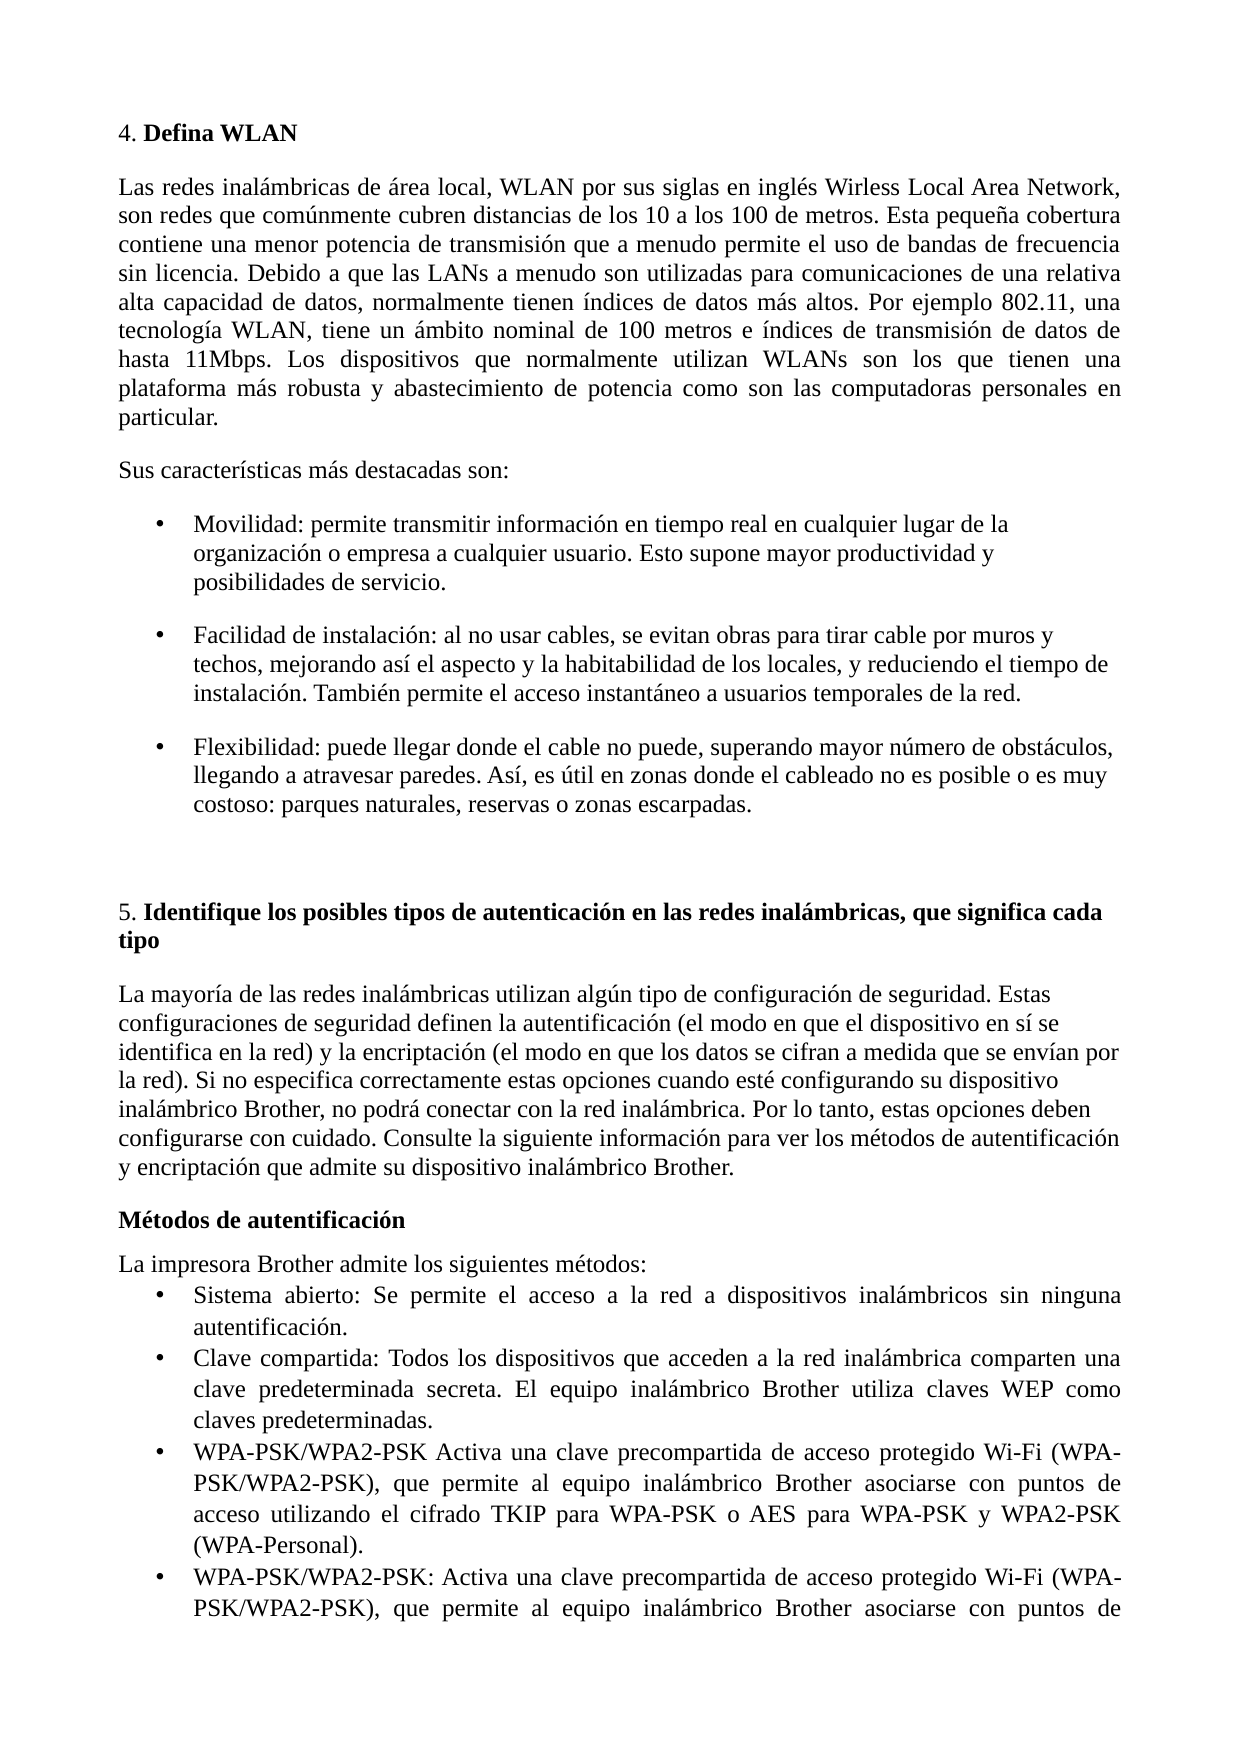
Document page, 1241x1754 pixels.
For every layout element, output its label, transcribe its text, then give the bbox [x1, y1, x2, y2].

list Facilidad de instalación: al no usar cables, se evitan obras para tirar cable por muros y techos, mejorando así el aspecto y la habitabilidad de los locales, y reduciendo el tiempo de instalación. También permite el acceso instantáneo a usuarios temporales de la red. [156, 621, 1122, 707]
list 5. Identifique los posibles tipos de autenticación en las redes inalámbricas, que significa cada tipo [118, 897, 1122, 954]
list Clave compartida: Todos los dispositivos que acceden a la red inalámbrica comparten una clave predeterminada secreta. El equipo inalámbrico Brother utiliza claves WEP como claves predeterminadas. [156, 1341, 1122, 1434]
list WPA-PSK/WPA2-PSK: Activa una clave precompartida de acceso protegido Wi-Fi (WPA-PSK/WPA2-PSK), que permite al equipo inalámbrico Brother asociarse con puntos de [156, 1559, 1122, 1622]
list Flexibilidad: puede llegar donde el cable no puede, superando mayor número de obstáculos, llegando a atravesar paredes. Así, es útil en zonas donde el cableado no es posible o es muy costoso: parques naturales, reservas o zonas escarpadas. [156, 732, 1122, 818]
subtitle Métodos de autentificación [118, 1206, 1122, 1234]
text La mayoría de las redes inalámbricas utilizan algún tipo de configuración de seguridad. Estas configuraciones de seguridad definen la autentificación (el modo en que el dispositivo en sí se identifica en la red) y la encriptación (el modo en que los datos se cifran a medida que se envían por la red). Si no especifica correctamente estas opciones cuando esté configurando su dispositivo inalámbrico Brother, no podrá conectar con la red inalámbrica. Por lo tanto, estas opciones deben configurarse con cuidado. Consulte la siguiente información para ver los métodos de autentificación y encriptación que admite su dispositivo inalámbrico Brother. [118, 979, 1122, 1181]
list Sus características más destacadas son: [118, 456, 1122, 484]
list 4. Defina WLAN [118, 118, 1122, 147]
list Sistema abierto: Se permite el acceso a la red a dispositivos inalámbricos sin ninguna autentificación. [156, 1278, 1122, 1341]
text La impresora Brother admite los siguientes métodos: [118, 1247, 1122, 1278]
list Movilidad: permite transmitir información en tiempo real en cualquier lugar de la organización o empresa a cualquier usuario. Esto supone mayor productividad y posibilidades de servicio. [156, 509, 1122, 596]
list Las redes inalámbricas de área local, WLAN por sus siglas en inglés Wirless Local Area Network, son redes que comúnmente cubren distancias de los 10 a los 100 de metros. Esta pequeña cobertura contiene una menor potencia de transmisión que a menudo permite el uso de bandas de frecuencia sin licencia. Debido a que las LANs a menudo son utilizadas para comunicaciones de una relativa alta capacidad de datos, normalmente tienen índices de datos más altos. Por ejemplo 802.11, una tecnología WLAN, tiene un ámbito nominal de 100 metros e índices de transmisión de datos de hasta 11Mbps. Los dispositivos que normalmente utilizan WLANs son los que tienen una plataforma más robusta y abastecimiento de potencia como son las computadoras personales en particular. [118, 172, 1122, 431]
list WPA-PSK/WPA2-PSK Activa una clave precompartida de acceso protegido Wi-Fi (WPA-PSK/WPA2-PSK), que permite al equipo inalámbrico Brother asociarse con puntos de acceso utilizando el cifrado TKIP para WPA-PSK o AES para WPA-PSK y WPA2-PSK (WPA-Personal). [156, 1434, 1122, 1559]
